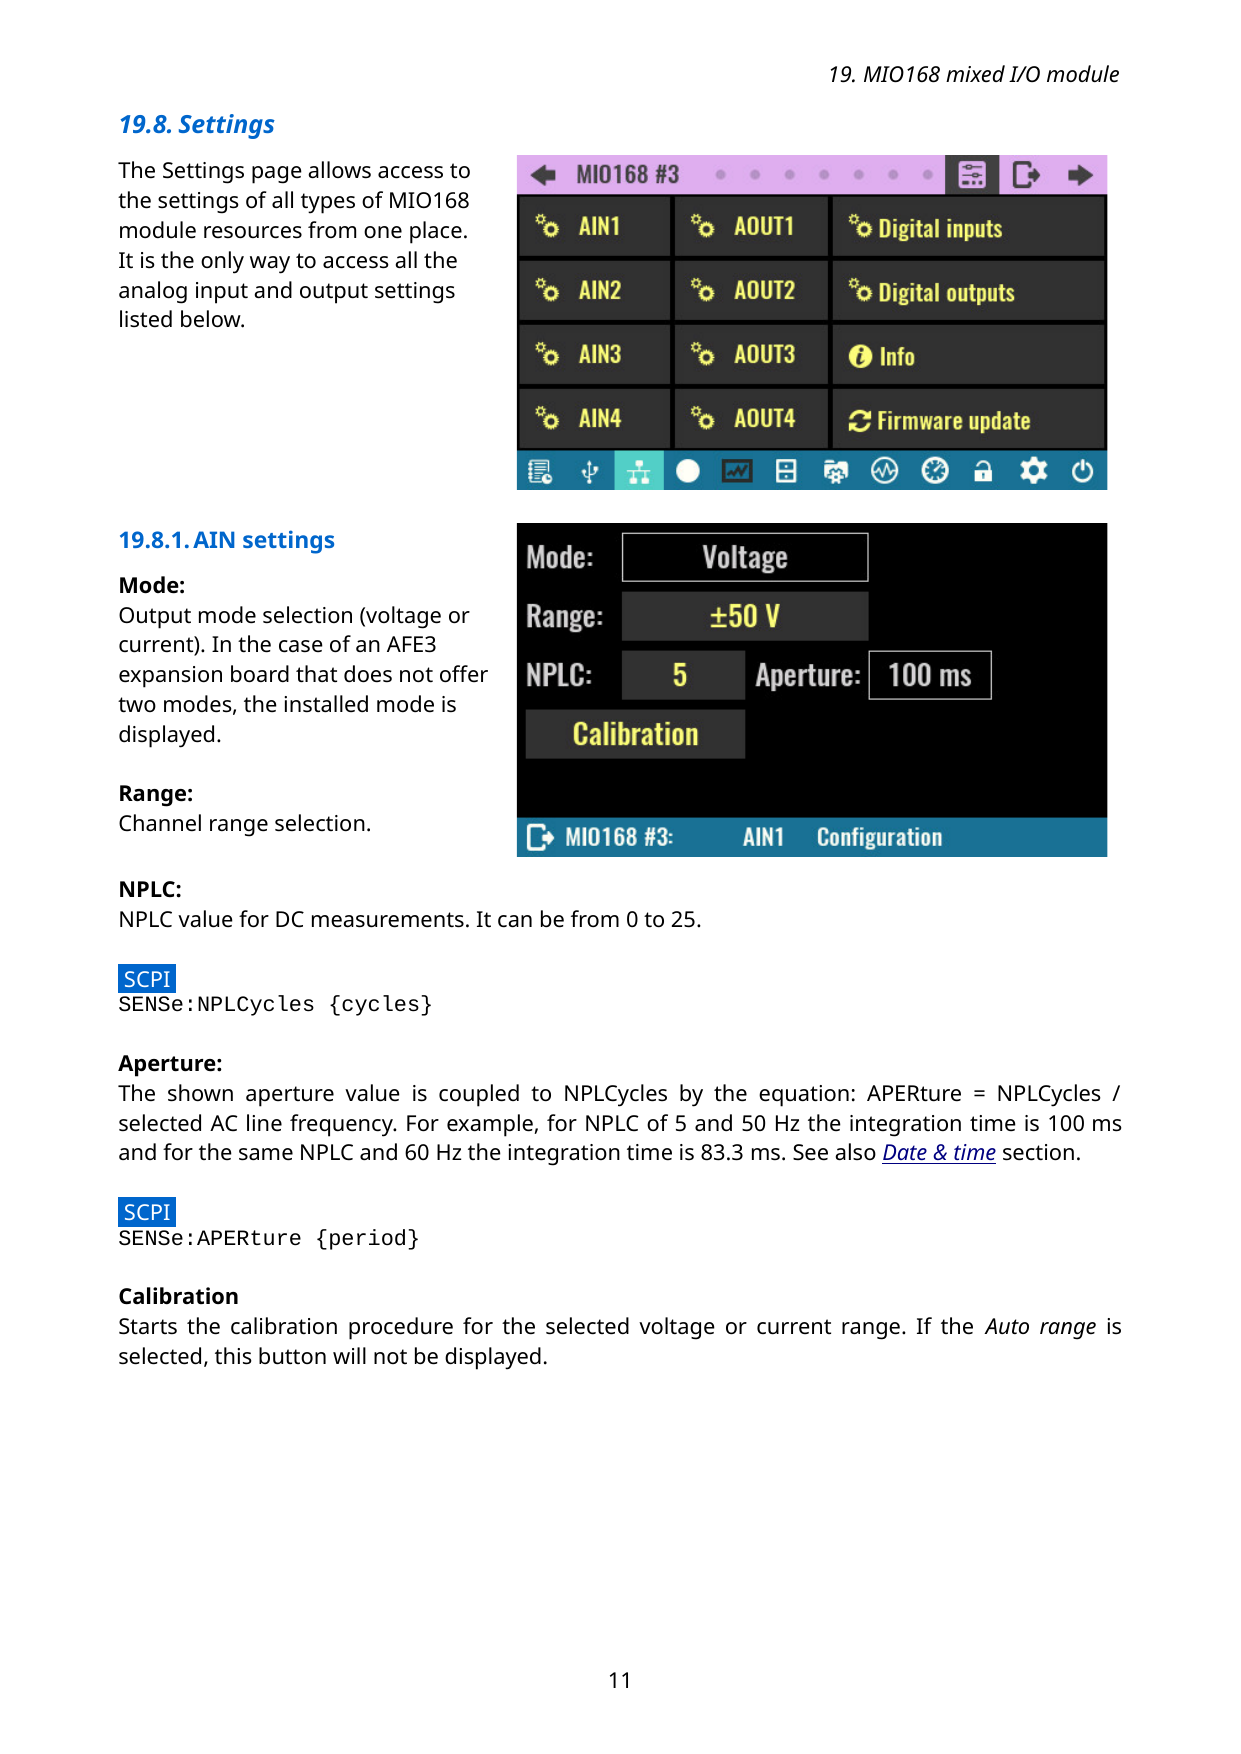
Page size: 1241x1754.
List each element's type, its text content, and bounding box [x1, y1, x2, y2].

subtitle Settings [118, 107, 1122, 141]
picture [516, 155, 1108, 490]
table_header The Settings page allows access to the settings of all types of MIO168 module resources from one place. It is the only way to access all the analog input and output settings listed below. [118, 155, 502, 507]
table_cell NPLC: NPLC value for DC measurements. It can be from 0 to 25. SCPI SENSe:NPLCycles {cycles} Aperture: The shown aperture value is coupled to NPLCycles by the equation: APERture = NPLCycles / selected AC line frequency. For example, for NPLC of 5 and 50 Hz the integration time is 100 ms and for the same NPLC and 60 Hz the integration time is 83.3 ms. See also Date & time section. SCPI SENSe:APERture {period} Calibration Starts the calibration procedure for the selected voltage or current range. If the Auto range is selected, this button will not be displayed. [118, 874, 1122, 1371]
table_header AIN settings Mode: Output mode selection (voltage or current). In the case of an AFE3 expansion board that does not offer two modes, the installed mode is displayed. Range: Channel range selection. [118, 524, 502, 874]
table_header [502, 524, 1122, 874]
picture [516, 523, 1108, 857]
table_header [502, 155, 1122, 507]
